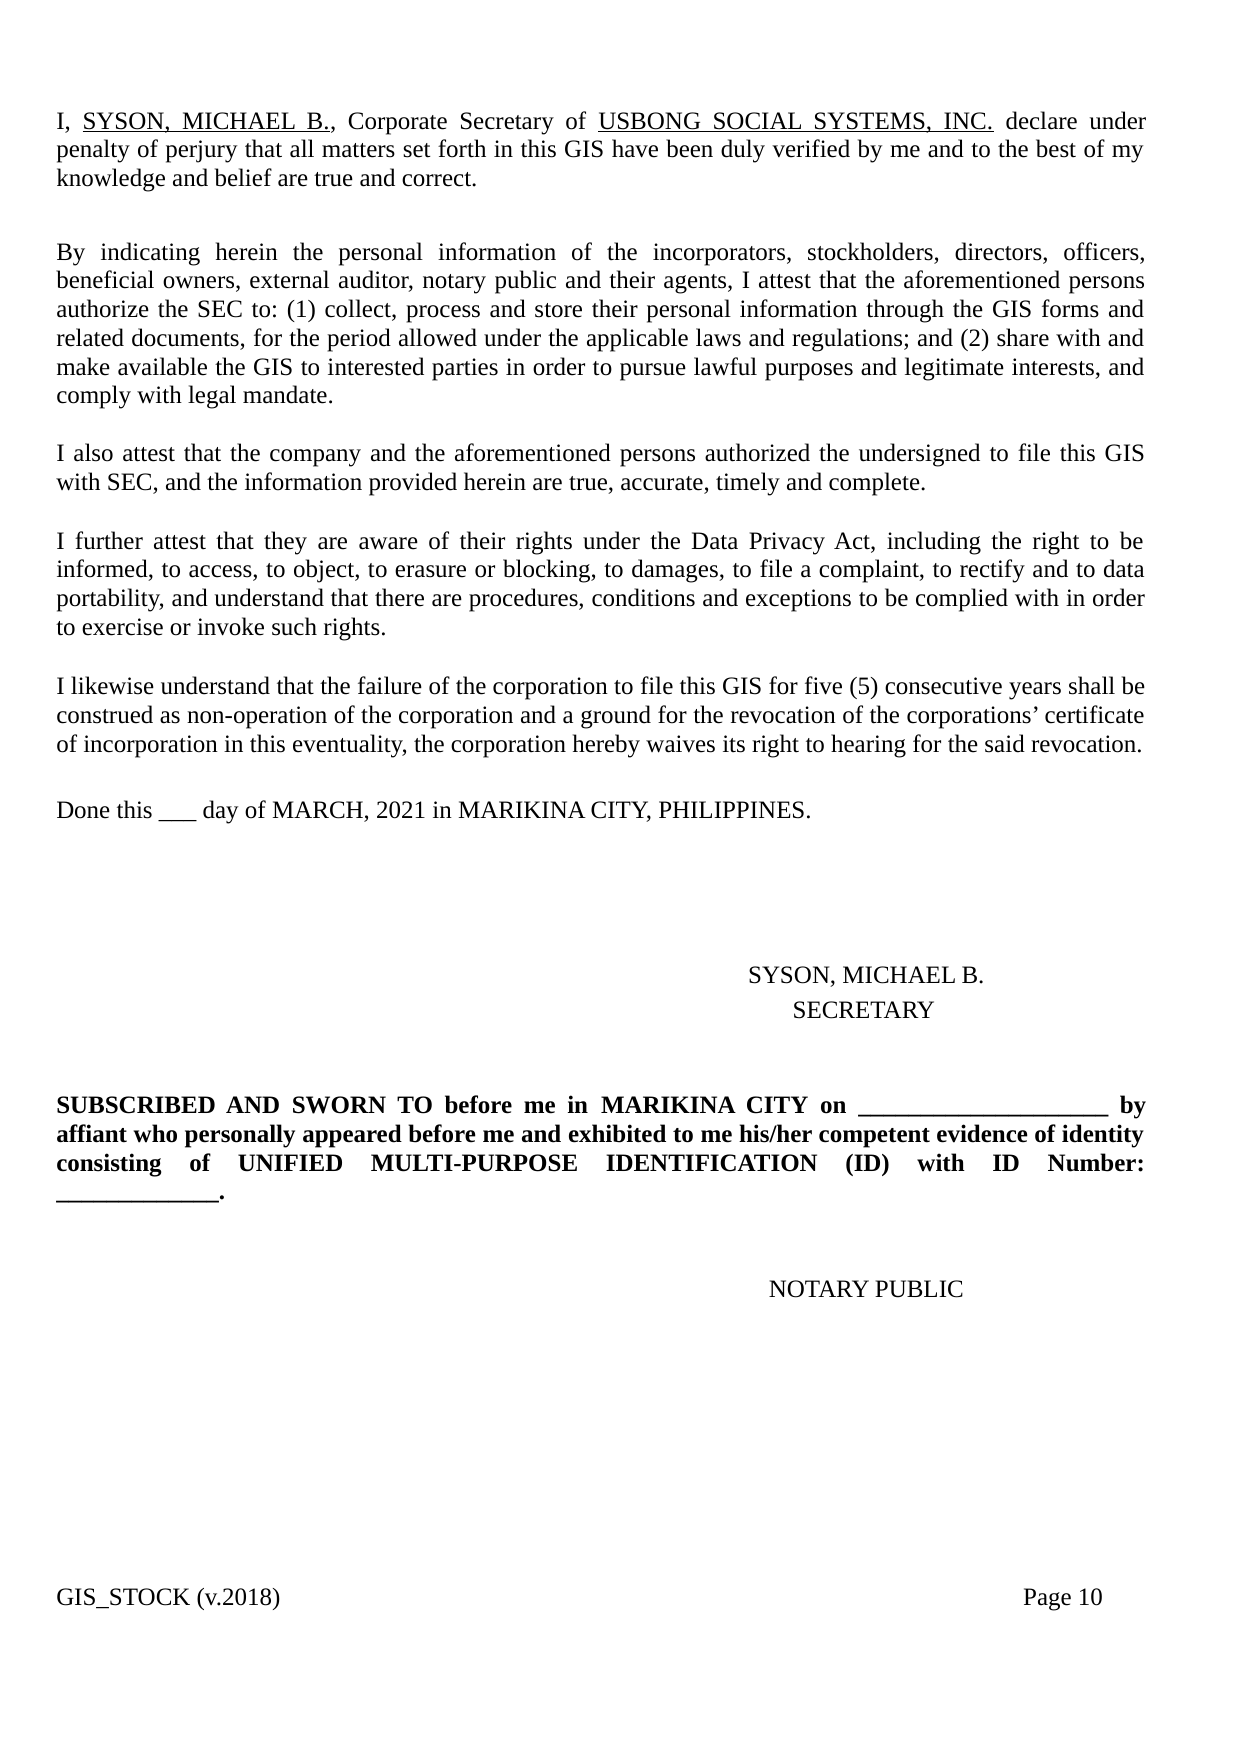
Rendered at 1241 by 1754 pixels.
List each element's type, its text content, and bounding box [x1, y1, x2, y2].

table_cell [922, 1580, 1020, 1610]
table_cell [922, 1549, 1020, 1580]
table_cell [815, 1305, 922, 1336]
table_cell [601, 1024, 708, 1057]
table_cell [922, 1305, 1020, 1336]
table_cell [815, 1238, 922, 1271]
table_cell [294, 1427, 401, 1458]
table_cell [401, 1397, 508, 1427]
table_cell [1020, 1488, 1131, 1519]
table_cell [1131, 991, 1149, 1024]
table_cell [508, 957, 601, 991]
table_cell [708, 1336, 815, 1366]
table_cell NOTARY PUBLIC [601, 1271, 1131, 1305]
table_cell [601, 1205, 708, 1238]
table_cell [922, 1057, 1020, 1090]
table_cell [53, 1305, 294, 1336]
table_cell [294, 861, 401, 894]
table_cell [53, 1024, 294, 1057]
table_cell [708, 861, 815, 894]
table_cell [401, 1549, 508, 1580]
table_cell [1131, 1238, 1149, 1271]
table_cell [401, 1427, 508, 1458]
table_cell [1131, 1397, 1149, 1427]
table_cell [815, 1397, 922, 1427]
table_cell [294, 991, 401, 1024]
table_cell [1131, 1336, 1149, 1366]
table_cell [708, 894, 815, 927]
table_cell [1131, 1205, 1149, 1238]
table_cell [401, 1024, 508, 1057]
table_cell GIS_STOCK (v.2018) [53, 1580, 294, 1610]
table_cell [401, 1580, 508, 1610]
table_cell [708, 1458, 815, 1488]
table_cell [53, 1238, 294, 1271]
table_cell [53, 495, 1149, 526]
table_cell [601, 1057, 708, 1090]
table_cell [508, 1610, 601, 1641]
table_cell [294, 1610, 401, 1641]
table_cell [1020, 861, 1131, 894]
table_cell [401, 1057, 508, 1090]
table_cell I further attest that they are aware of their rights under the Data Privacy Act, including the right to be informed, to access, to object, to erasure or blocking, to damages, to file a complaint, to rectify and to data portability, and understand that there are procedures, conditions and exceptions to be complied with in order to exercise or invoke such rights. [53, 526, 1149, 641]
table_cell [922, 1458, 1020, 1488]
table_cell [1020, 828, 1131, 861]
table_cell [294, 1305, 401, 1336]
table_cell [815, 828, 922, 861]
table_cell [922, 1205, 1020, 1238]
table_cell [1131, 861, 1149, 894]
table_cell [601, 758, 708, 791]
table_cell [294, 1519, 401, 1549]
table_cell [508, 861, 601, 894]
table_cell [508, 1024, 601, 1057]
table_header [1131, 59, 1149, 92]
table_cell [401, 1271, 508, 1305]
table_cell [1131, 1488, 1149, 1519]
table_cell [53, 927, 294, 957]
table_cell [601, 1580, 708, 1610]
table_cell [815, 1458, 922, 1488]
table_cell [708, 1057, 815, 1090]
table_cell [601, 1336, 708, 1366]
table_cell [53, 409, 1149, 438]
table_cell [708, 1366, 815, 1397]
table_cell [601, 1458, 708, 1488]
table_cell [401, 1610, 508, 1641]
table_cell [1131, 1519, 1149, 1549]
table_cell [508, 1271, 601, 1305]
table_cell [294, 1336, 401, 1366]
table_cell [922, 758, 1020, 791]
table_cell [508, 991, 601, 1024]
table_header [53, 59, 294, 92]
table_cell [401, 758, 508, 791]
table_cell [708, 1610, 815, 1641]
table_header [708, 59, 815, 92]
table_cell [508, 1305, 601, 1336]
table_cell [294, 828, 401, 861]
table_cell [1131, 1057, 1149, 1090]
table_cell [1131, 957, 1149, 991]
table_cell [815, 1366, 922, 1397]
table_cell [401, 1488, 508, 1519]
table_cell [922, 828, 1020, 861]
table_cell SECRETARY [708, 991, 1020, 1024]
table_cell [294, 1057, 401, 1090]
table_cell [708, 1024, 815, 1057]
table_cell [601, 927, 708, 957]
table_cell [601, 1519, 708, 1549]
table_cell I, SYSON, MICHAEL B., Corporate Secretary of USBONG SOCIAL SYSTEMS, INC. declare under penalty of perjury that all matters set forth in this GIS have been duly verified by me and to the best of my knowledge and belief are true and correct. [53, 92, 1149, 206]
table_cell [708, 1238, 815, 1271]
table_cell [708, 1305, 815, 1336]
table_cell [922, 1366, 1020, 1397]
table_cell [1020, 1238, 1131, 1271]
table_cell [815, 927, 922, 957]
table_cell [1020, 1427, 1131, 1458]
table_cell [53, 828, 294, 861]
table_cell [401, 861, 508, 894]
table_cell [1020, 1057, 1131, 1090]
table_cell [294, 1488, 401, 1519]
table_cell [508, 1427, 601, 1458]
table_cell [815, 1549, 922, 1580]
table_cell [1020, 927, 1131, 957]
table_cell [1020, 1458, 1131, 1488]
table_cell [508, 828, 601, 861]
table_cell [815, 1580, 922, 1610]
table_cell [922, 927, 1020, 957]
table_cell [601, 1397, 708, 1427]
table_cell [815, 1610, 922, 1641]
table_cell [815, 1057, 922, 1090]
table_cell [53, 1610, 294, 1641]
table_cell [1020, 1205, 1131, 1238]
table_cell [601, 991, 708, 1024]
table_header [922, 59, 1020, 92]
table_cell [1131, 1305, 1149, 1336]
table_header [815, 59, 922, 92]
table_cell [294, 758, 401, 791]
table_header [401, 59, 508, 92]
table_cell [708, 1549, 815, 1580]
table_cell SYSON, MICHAEL B. [601, 957, 1131, 991]
table_cell [294, 1205, 401, 1238]
table_cell [922, 1397, 1020, 1427]
table_cell [601, 1610, 708, 1641]
table_cell [508, 1366, 601, 1397]
table_cell [815, 1024, 922, 1057]
table_cell [401, 828, 508, 861]
table_cell [815, 1336, 922, 1366]
table_cell [708, 1427, 815, 1458]
table_cell [508, 1397, 601, 1427]
table_cell [294, 1366, 401, 1397]
table_cell [815, 1519, 922, 1549]
table_cell [922, 1610, 1020, 1641]
table_cell [53, 1057, 294, 1090]
table_cell [601, 828, 708, 861]
table_cell [815, 758, 922, 791]
table_cell [1131, 894, 1149, 927]
table_cell [815, 1488, 922, 1519]
table_cell [815, 861, 922, 894]
table_cell [601, 861, 708, 894]
table_cell By indicating herein the personal information of the incorporators, stockholders, directors, officers, beneficial owners, external auditor, notary public and their agents, I attest that the aforementioned persons authorize the SEC to: (1) collect, process and store their personal information through the GIS forms and related documents, for the period allowed under the applicable laws and regulations; and (2) share with and make available the GIS to interested parties in order to pursue lawful purposes and legitimate interests, and comply with legal mandate. [53, 237, 1149, 409]
table_cell [401, 1336, 508, 1366]
table_cell [601, 894, 708, 927]
table_cell [53, 641, 1149, 671]
table_cell [401, 927, 508, 957]
table_cell [922, 894, 1020, 927]
table_cell [53, 894, 294, 927]
table_cell [1131, 1610, 1149, 1641]
table_cell [53, 758, 294, 791]
table_cell [601, 1488, 708, 1519]
table_cell [601, 1305, 708, 1336]
table_cell [294, 1271, 401, 1305]
table_cell [53, 1549, 294, 1580]
table_cell [815, 1205, 922, 1238]
table_cell [53, 1397, 294, 1427]
table_cell [1131, 1580, 1149, 1610]
table_cell [294, 1549, 401, 1580]
table_cell [708, 1397, 815, 1427]
table_cell [294, 1458, 401, 1488]
table_cell [508, 894, 601, 927]
table_cell [401, 1519, 508, 1549]
table_cell [922, 1427, 1020, 1458]
table_cell Done this ___ day of MARCH, 2021 in MARIKINA CITY, PHILIPPINES. [53, 791, 1149, 828]
table_cell [1020, 991, 1131, 1024]
table_cell [53, 1519, 294, 1549]
table_cell [922, 1336, 1020, 1366]
table_cell [401, 1238, 508, 1271]
table_cell [1131, 927, 1149, 957]
table_cell [1020, 1610, 1131, 1641]
table_cell [508, 758, 601, 791]
table_cell [508, 1057, 601, 1090]
table_cell [1020, 758, 1131, 791]
table_cell [53, 861, 294, 894]
table_cell [1131, 1366, 1149, 1397]
table_cell [508, 1336, 601, 1366]
table_cell [1020, 894, 1131, 927]
table_cell I also attest that the company and the aforementioned persons authorized the undersigned to file this GIS with SEC, and the information provided herein are true, accurate, timely and complete. [53, 438, 1149, 495]
table_cell [1131, 828, 1149, 861]
table_cell [922, 1024, 1020, 1057]
table_cell [53, 1271, 294, 1305]
table_cell [1020, 1549, 1131, 1580]
table_cell [401, 991, 508, 1024]
table_cell [508, 927, 601, 957]
table_header [508, 59, 601, 92]
table_cell [815, 894, 922, 927]
table_cell [53, 1427, 294, 1458]
table_cell [922, 1488, 1020, 1519]
table_cell [294, 927, 401, 957]
table_header [294, 59, 401, 92]
table_cell [1131, 1549, 1149, 1580]
table_cell [401, 1366, 508, 1397]
table_cell [1020, 1024, 1131, 1057]
table_header [601, 59, 708, 92]
table_cell [1020, 1397, 1131, 1427]
table_cell [922, 861, 1020, 894]
table_cell [601, 1238, 708, 1271]
table_cell [294, 1580, 401, 1610]
table_cell [922, 1519, 1020, 1549]
table_cell [294, 957, 401, 991]
table_cell [1020, 1366, 1131, 1397]
table_cell [708, 758, 815, 791]
table_cell [53, 1336, 294, 1366]
table_cell [708, 1205, 815, 1238]
table_cell [401, 1458, 508, 1488]
table_cell [401, 894, 508, 927]
table_cell [508, 1458, 601, 1488]
table_cell [294, 1397, 401, 1427]
table_cell [53, 1205, 294, 1238]
table_cell [508, 1580, 601, 1610]
table_cell [53, 957, 294, 991]
table_cell [1131, 1271, 1149, 1305]
table_cell [508, 1549, 601, 1580]
table_cell [1131, 758, 1149, 791]
table_cell [294, 1024, 401, 1057]
table_cell [401, 957, 508, 991]
table_cell [401, 1305, 508, 1336]
table_cell [53, 1458, 294, 1488]
table_cell [508, 1519, 601, 1549]
table_cell [53, 1366, 294, 1397]
table_cell [508, 1488, 601, 1519]
table_cell SUBSCRIBED AND SWORN TO before me in MARIKINA CITY on ____________________ by affiant who personally appeared before me and exhibited to me his/her competent evidence of identity consisting of UNIFIED MULTI-PURPOSE IDENTIFICATION (ID) with ID Number: _____________. [53, 1090, 1149, 1205]
table_header [1020, 59, 1131, 92]
table_cell [601, 1366, 708, 1397]
table_cell [1131, 1427, 1149, 1458]
table_cell [601, 1549, 708, 1580]
table_cell [1020, 1519, 1131, 1549]
table_cell [294, 894, 401, 927]
table_cell [1020, 1305, 1131, 1336]
table_cell [922, 1238, 1020, 1271]
table_cell [1020, 1336, 1131, 1366]
table_cell [601, 1427, 708, 1458]
table_cell [708, 927, 815, 957]
table_cell [708, 1580, 815, 1610]
table_cell [508, 1205, 601, 1238]
table_cell [294, 1238, 401, 1271]
table_cell [708, 1519, 815, 1549]
table_cell I likewise understand that the failure of the corporation to file this GIS for five (5) consecutive years shall be construed as non-operation of the corporation and a ground for the revocation of the corporations’ certificate of incorporation in this eventuality, the corporation hereby waives its right to hearing for the said revocation. [53, 671, 1149, 758]
table_cell [508, 1238, 601, 1271]
table_cell [708, 1488, 815, 1519]
table_cell [53, 991, 294, 1024]
table_cell [708, 828, 815, 861]
table_cell [1131, 1458, 1149, 1488]
table_cell [1131, 1024, 1149, 1057]
table_cell [401, 1205, 508, 1238]
table_cell Page 10 [1020, 1580, 1131, 1610]
table_cell [53, 1488, 294, 1519]
table_cell [815, 1427, 922, 1458]
table_cell [53, 206, 1149, 237]
